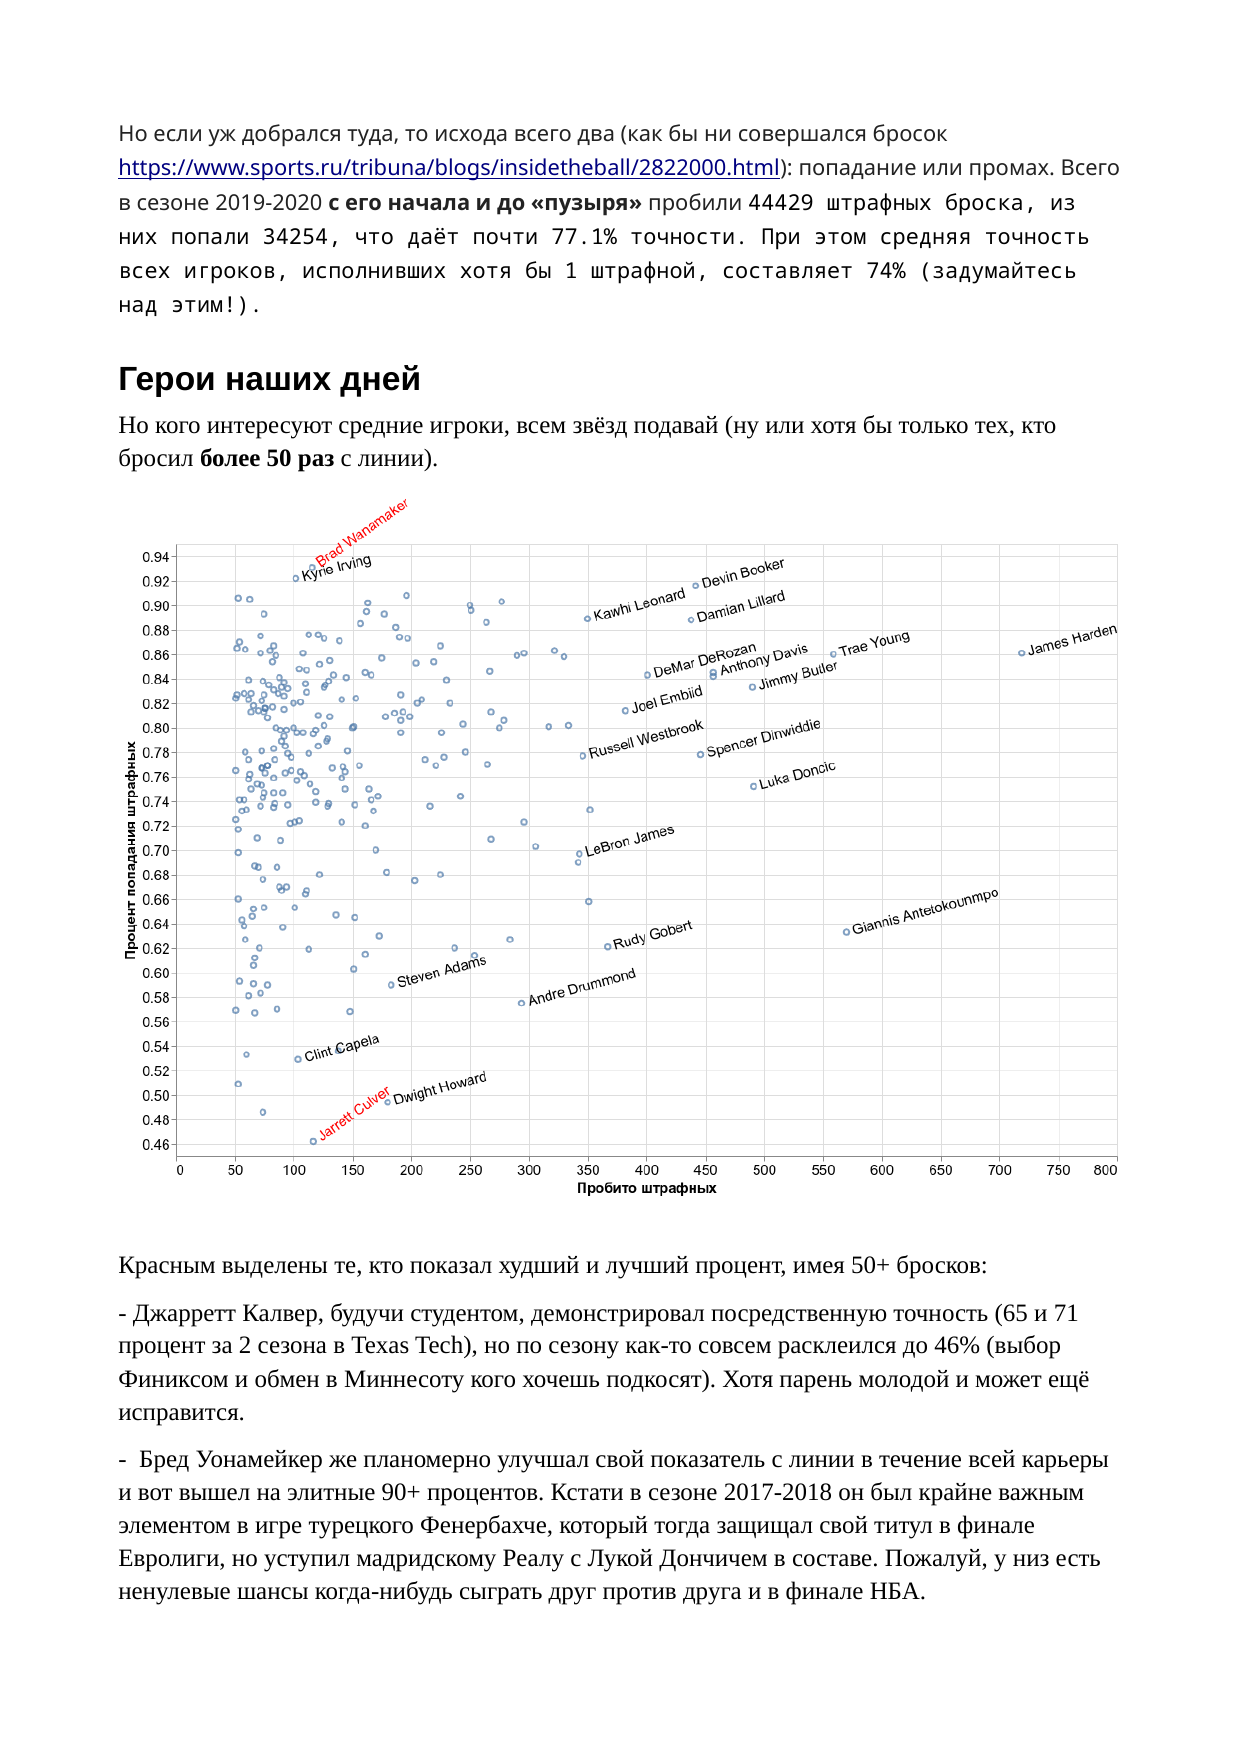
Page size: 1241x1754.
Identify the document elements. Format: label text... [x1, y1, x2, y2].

text Красным выделены те, кто показал худший и лучший процент, имея 50+ бросков: [118, 1250, 1122, 1279]
text - Бред Уонамейкер же планомерно улучшал свой показатель с линии в течение всей карьеры и вот вышел на элитные 90+ процентов. Кстати в сезоне 2017-2018 он был крайне важным элементом в игре турецкого Фенербахче, который тогда защищал свой титул в финале Евролиги, но уступил мадридскому Реалу с Лукой Дончичем в составе. Пожалуй, у низ есть ненулевые шансы когда-нибудь сыграть друг против друга и в финале НБА. [118, 1444, 1122, 1605]
subtitle Герои наших дней [118, 358, 1122, 397]
text Но кого интересуют средние игроки, всем звёзд подавай (ну или хотя бы только тех, кто бросил более 50 раз с линии). [118, 410, 1122, 471]
picture [118, 490, 1123, 1199]
text Но если уж добрался туда, то исхода всего два (как бы ни совершался бросок https://www.sports.ru/tribuna/blogs/insidetheball/2822000.html): попадание или промах. Всего в сезоне 2019-2020 с его начала и до «пузыря» пробили 44429 штрафных броска, из них попали 34254, что даёт почти 77.1% точности. При этом средняя точность всех игроков, исполнивших хотя бы 1 штрафной, составляет 74% (задумайтесь над этим!). [118, 118, 1122, 319]
text - Джарретт Калвер, будучи студентом, демонстрировал посредственную точность (65 и 71 процент за 2 сезона в Texas Tech), но по сезону как-то совсем расклеился до 46% (выбор Финиксом и обмен в Миннесоту кого хочешь подкосят). Хотя парень молодой и может ещё исправится. [118, 1298, 1122, 1425]
